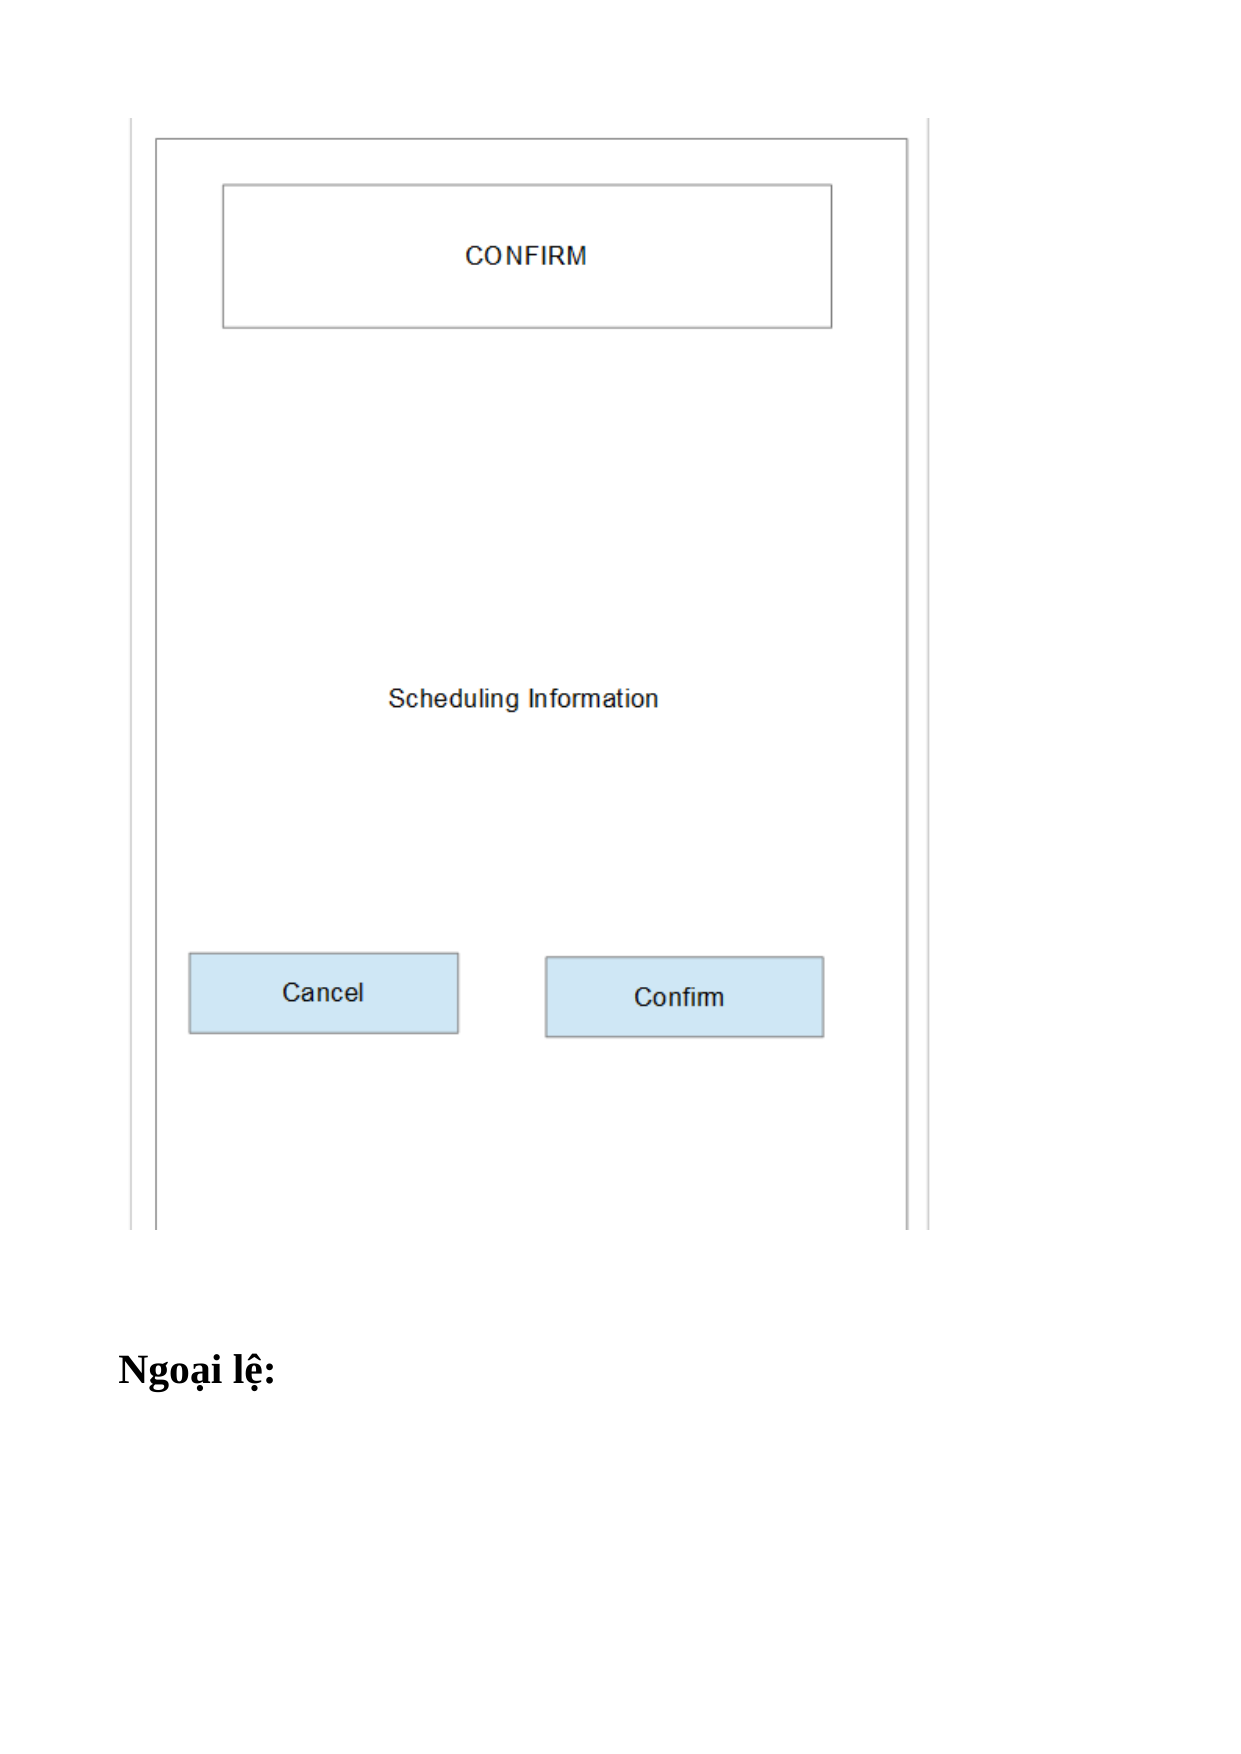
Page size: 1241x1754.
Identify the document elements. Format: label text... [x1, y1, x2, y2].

picture [118, 118, 953, 1230]
text Ngoại lệ: [118, 1344, 1122, 1392]
